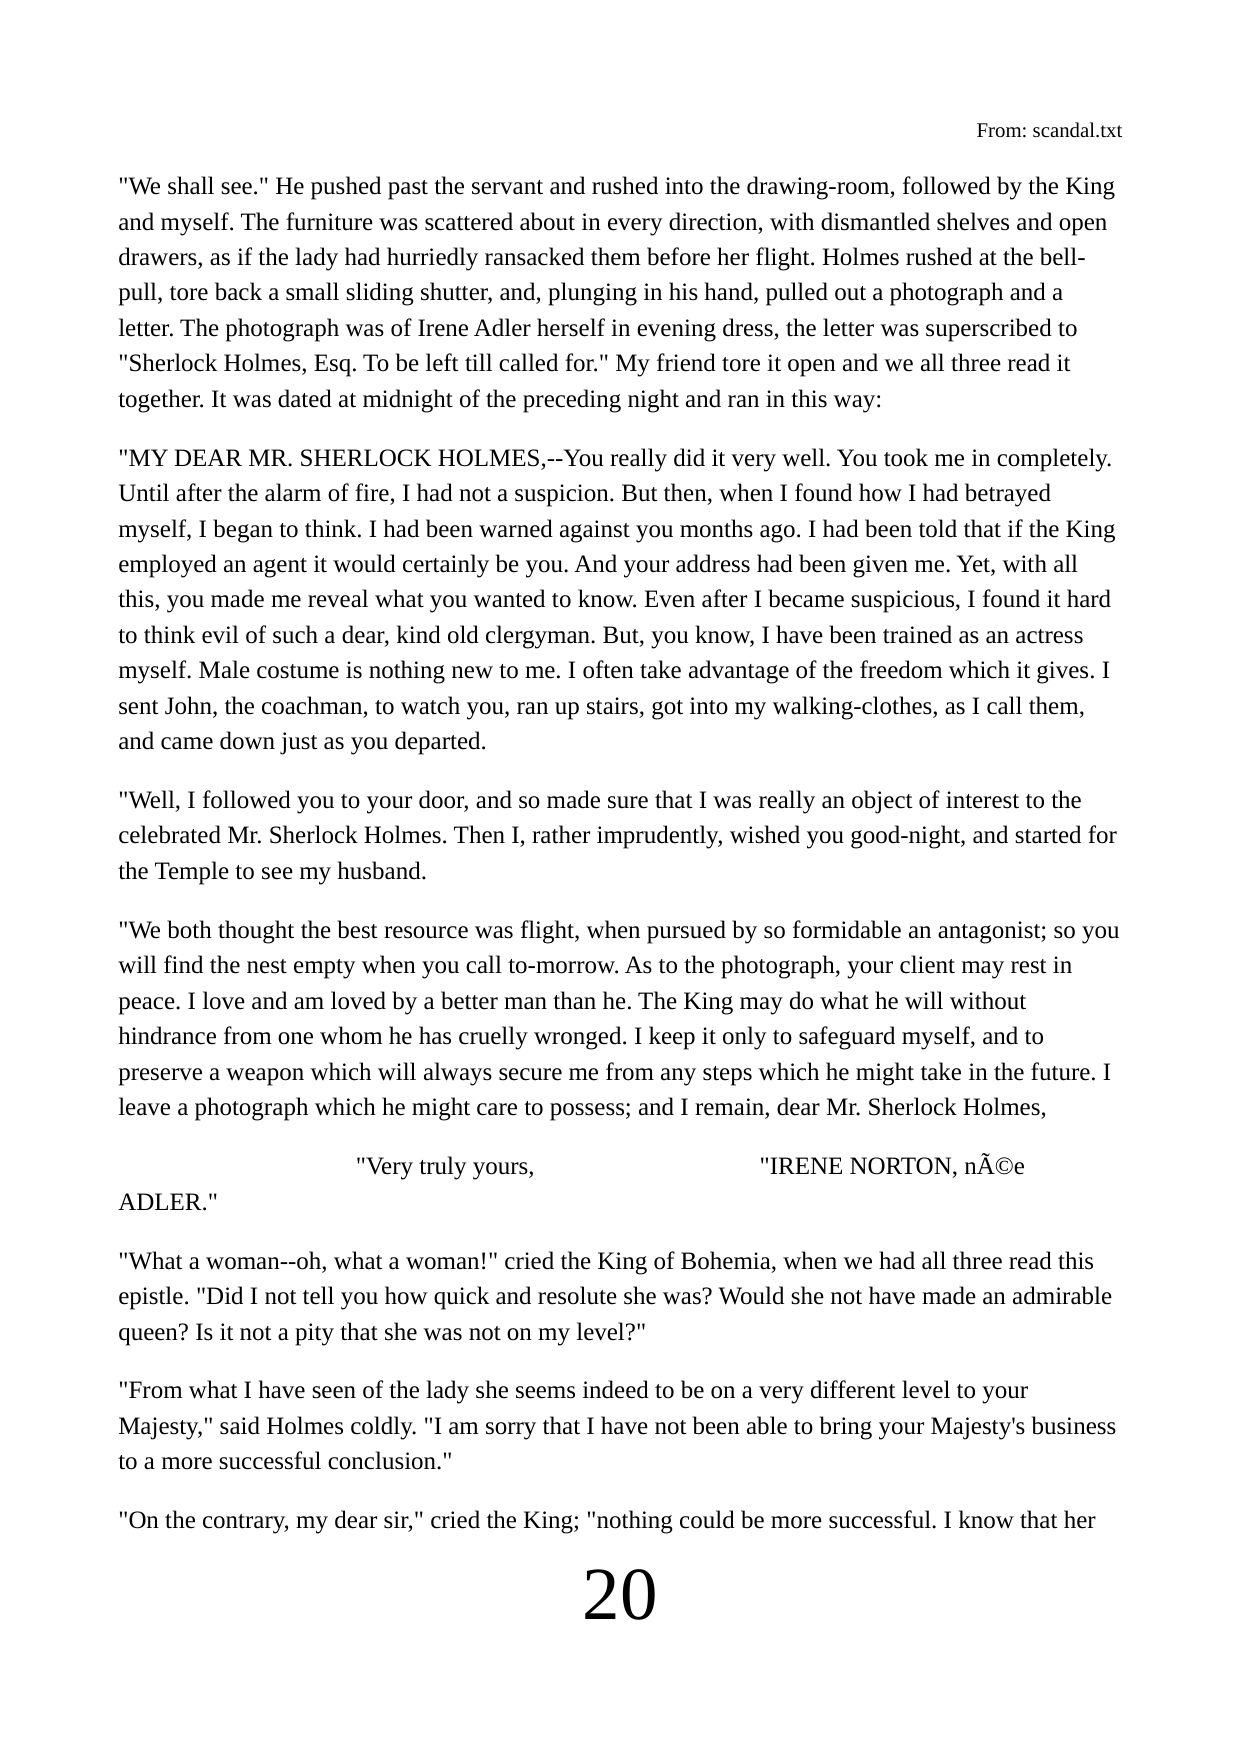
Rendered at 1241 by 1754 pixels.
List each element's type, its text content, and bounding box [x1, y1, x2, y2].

text "On the contrary, my dear sir," cried the King; "nothing could be more successful. I know that her [118, 1501, 1122, 1536]
text "MY DEAR MR. SHERLOCK HOLMES,--You really did it very well. You took me in completely. Until after the alarm of fire, I had not a suspicion. But then, when I found how I had betrayed myself, I began to think. I had been warned against you months ago. I had been told that if the King employed an agent it would certainly be you. And your address had been given me. Yet, with all this, you made me reveal what you wanted to know. Even after I became suspicious, I found it hard to think evil of such a dear, kind old clergyman. But, you know, I have been trained as an actress myself. Male costume is nothing new to me. I often take advantage of the freedom which it gives. I sent John, the coachman, to watch you, ran up stairs, got into my walking-clothes, as I call them, and came down just as you departed. [118, 438, 1122, 757]
text "We both thought the best resource was flight, when pursued by so formidable an antagonist; so you will find the nest empty when you call to-morrow. As to the photograph, your client may rest in peace. I love and am loved by a better man than he. The King may do what he will without hindrance from one whom he has cruelly wronged. I keep it only to safeguard myself, and to preserve a weapon which will always secure me from any steps which he might take in the future. I leave a photograph which he might care to possess; and I remain, dear Mr. Sherlock Holmes, [118, 910, 1122, 1123]
text "We shall see." He pushed past the servant and rushed into the drawing-room, followed by the King and myself. The furniture was scattered about in every direction, with dismantled shelves and open drawers, as if the lady had hurriedly ransacked them before her flight. Holmes rushed at the bell-pull, tore back a small sliding shutter, and, plunging in his hand, pulled out a photograph and a letter. The photograph was of Irene Adler herself in evening dress, the letter was superscribed to "Sherlock Holmes, Esq. To be left till called for." My friend tore it open and we all three read it together. It was dated at midnight of the preceding night and ran in this way: [118, 166, 1122, 414]
text "From what I have seen of the lady she seems indeed to be on a very different level to your Majesty," said Holmes coldly. "I am sorry that I have not been able to bring your Majesty's business to a more successful conclusion." [118, 1371, 1122, 1477]
text "Very truly yours, "IRENE NORTON, nÃ©e ADLER." [118, 1146, 1122, 1217]
text "What a woman--oh, what a woman!" cried the King of Bohemia, when we had all three read this epistle. "Did I not tell you how quick and resolute she was? Would she not have made an admirable queen? Is it not a pity that she was not on my level?" [118, 1241, 1122, 1347]
text "Well, I followed you to your door, and so made sure that I was really an object of interest to the celebrated Mr. Sherlock Holmes. Then I, rather imprudently, wished you good-night, and started for the Temple to see my husband. [118, 780, 1122, 886]
